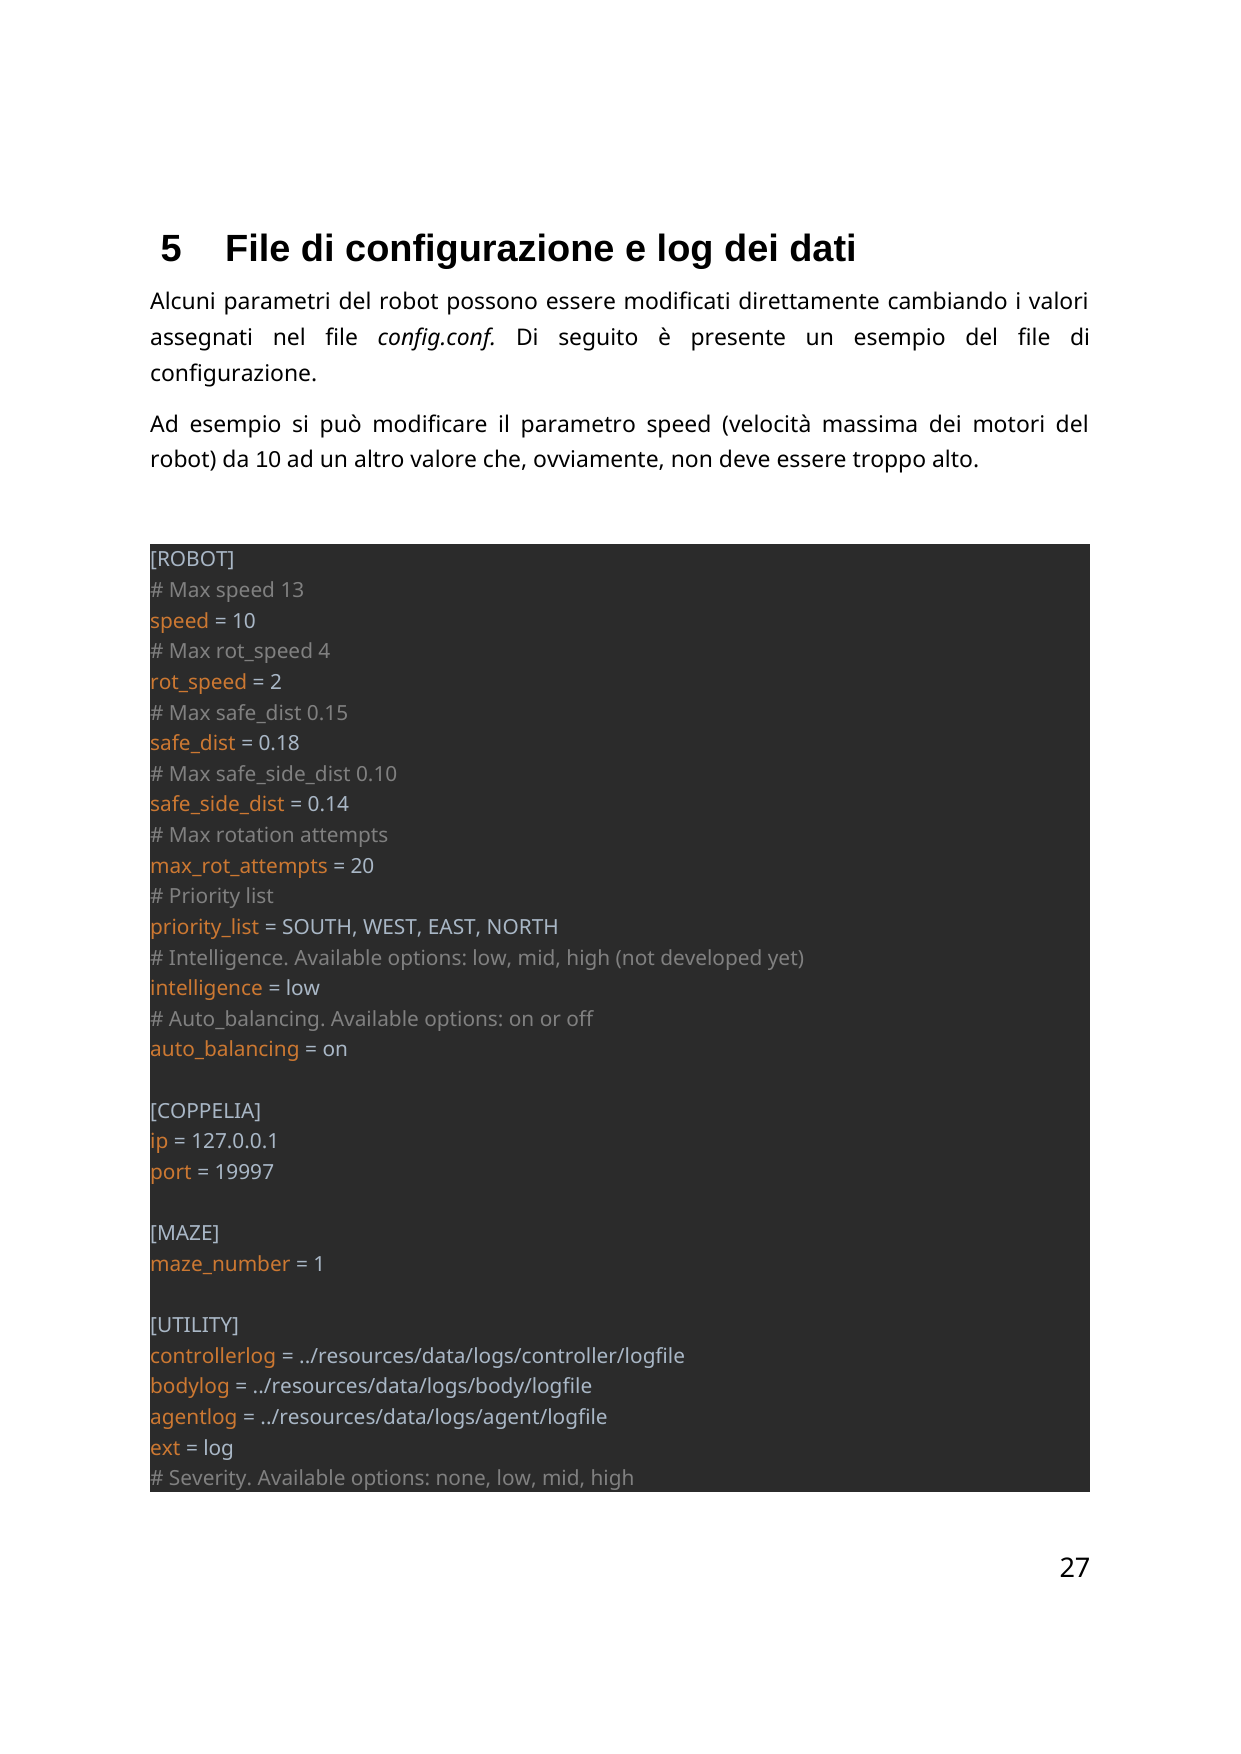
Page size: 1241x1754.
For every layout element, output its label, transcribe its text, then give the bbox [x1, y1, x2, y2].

text Alcuni parametri del robot possono essere modificati direttamente cambiando i valori assegnati nel file config.conf. Di seguito è presente un esempio del file di configurazione. [150, 285, 1090, 388]
text Ad esempio si può modificare il parametro speed (velocità massima dei motori del robot) da 10 ad un altro valore che, ovviamente, non deve essere troppo alto. [150, 407, 1090, 475]
text [ROBOT] # Max speed 13 speed = 10 # Max rot_speed 4 rot_speed = 2 # Max safe_dist 0.15 safe_dist = 0.18 # Max safe_side_dist 0.10 safe_side_dist = 0.14 # Max rotation attempts max_rot_attempts = 20 # Priority list priority_list = SOUTH, WEST, EAST, NORTH # Intelligence. Available options: low, mid, high (not developed yet) intelligence = low # Auto_balancing. Available options: on or off auto_balancing = on [COPPELIA] ip = 127.0.0.1 port = 19997 [MAZE] maze_number = 1 [UTILITY] controllerlog = ../resources/data/logs/controller/logfile bodylog = ../resources/data/logs/body/logfile agentlog = ../resources/data/logs/agent/logfile ext = log # Severity. Available options: none, low, mid, high [150, 544, 1090, 1492]
subtitle File di configurazione e log dei dati [150, 226, 1090, 269]
